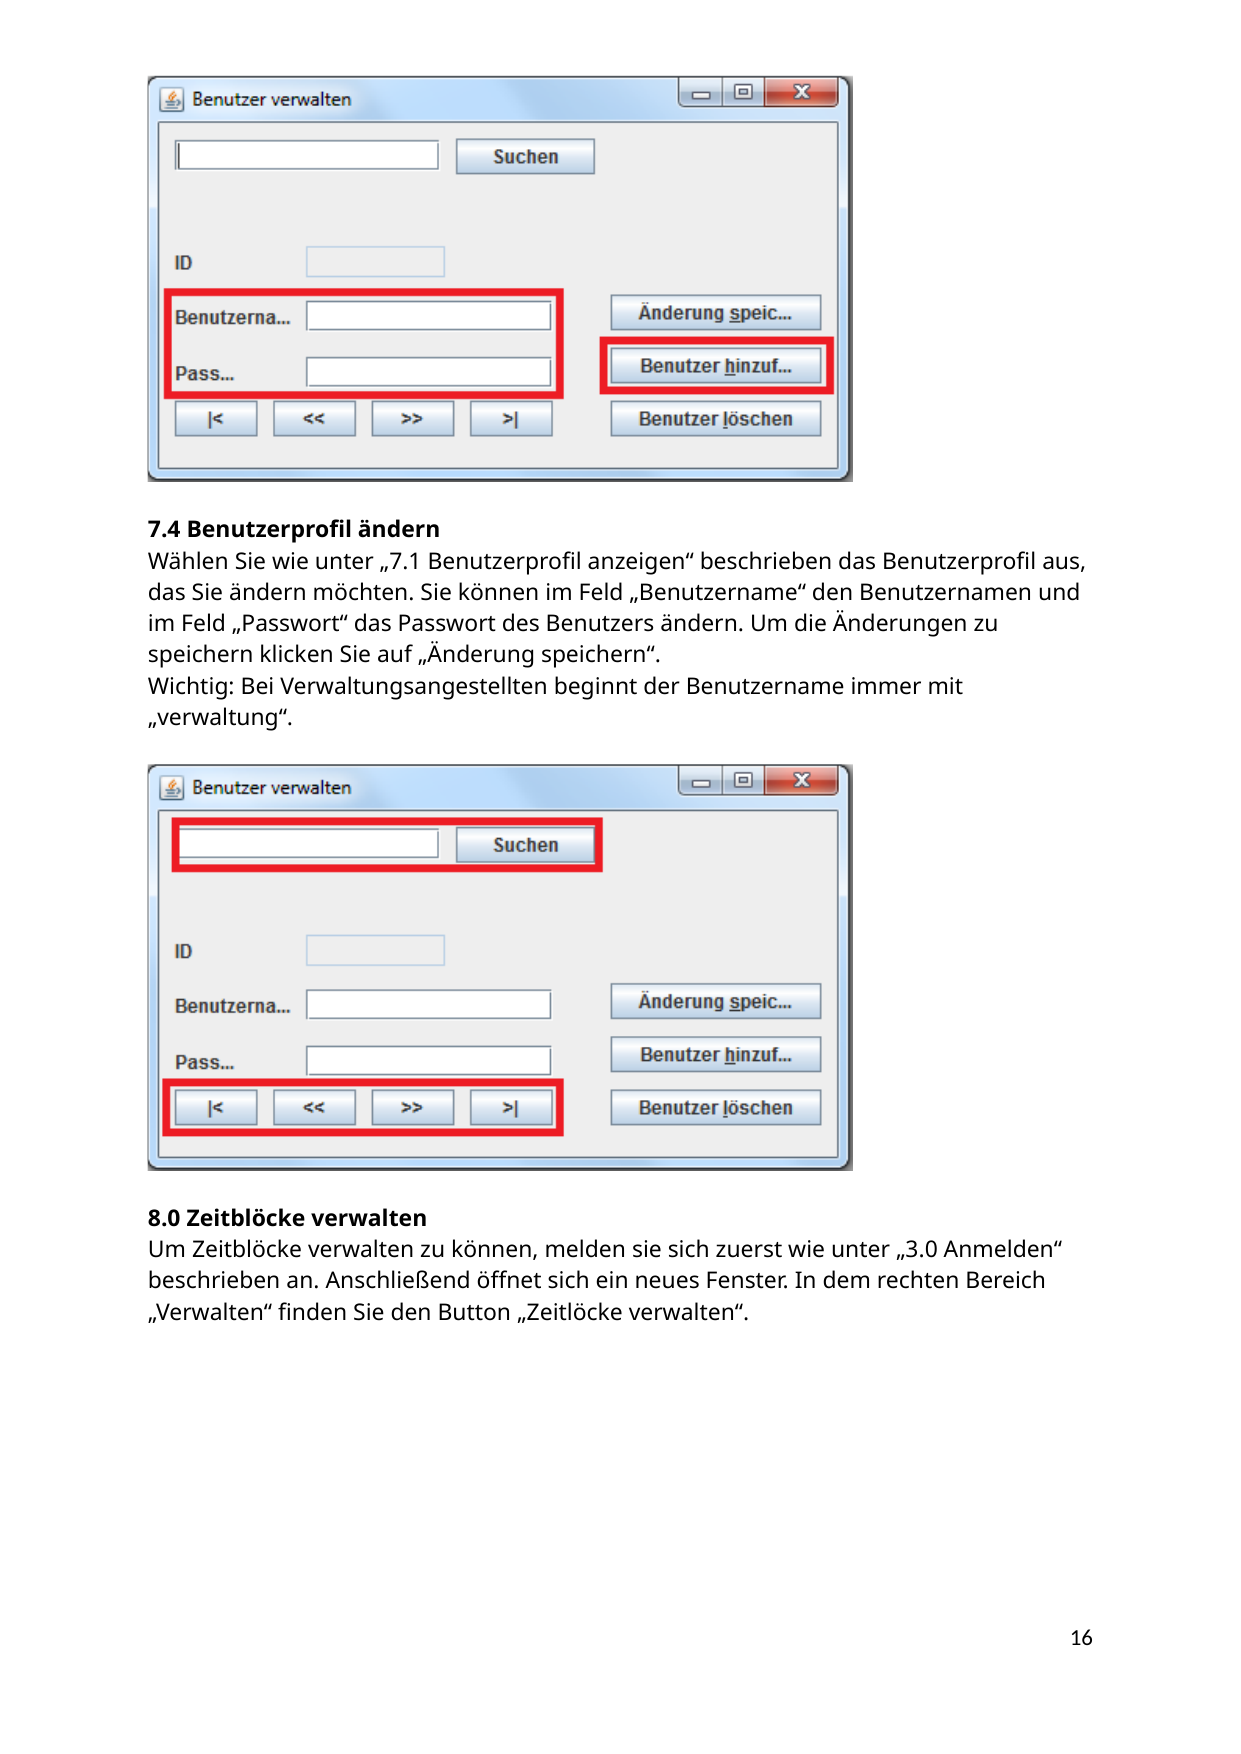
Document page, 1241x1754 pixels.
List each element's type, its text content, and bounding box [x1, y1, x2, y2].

list Um Zeitblöcke verwalten zu können, melden sie sich zuerst wie unter „3.0 Anmelden“ beschrieben an. Anschließend öffnet sich ein neues Fenster. In dem rechten Bereich „Verwalten“ finden Sie den Button „Zeitlöcke verwalten“. [148, 1233, 1093, 1327]
list 7.4 Benutzerprofil ändern [148, 513, 1093, 544]
text 8.0 Zeitblöcke verwalten [148, 1202, 1093, 1233]
text Wählen Sie wie unter „7.1 Benutzerprofil anzeigen“ beschrieben das Benutzerprofil aus, das Sie ändern möchten. Sie können im Feld „Benutzername“ den Benutzernamen und im Feld „Passwort“ das Passwort des Benutzers ändern. Um die Änderungen zu speichern klicken Sie auf „Änderung speichern“. [148, 544, 1093, 669]
text Wichtig: Bei Verwaltungsangestellten beginnt der Benutzername immer mit „verwaltung“. [148, 669, 1093, 732]
